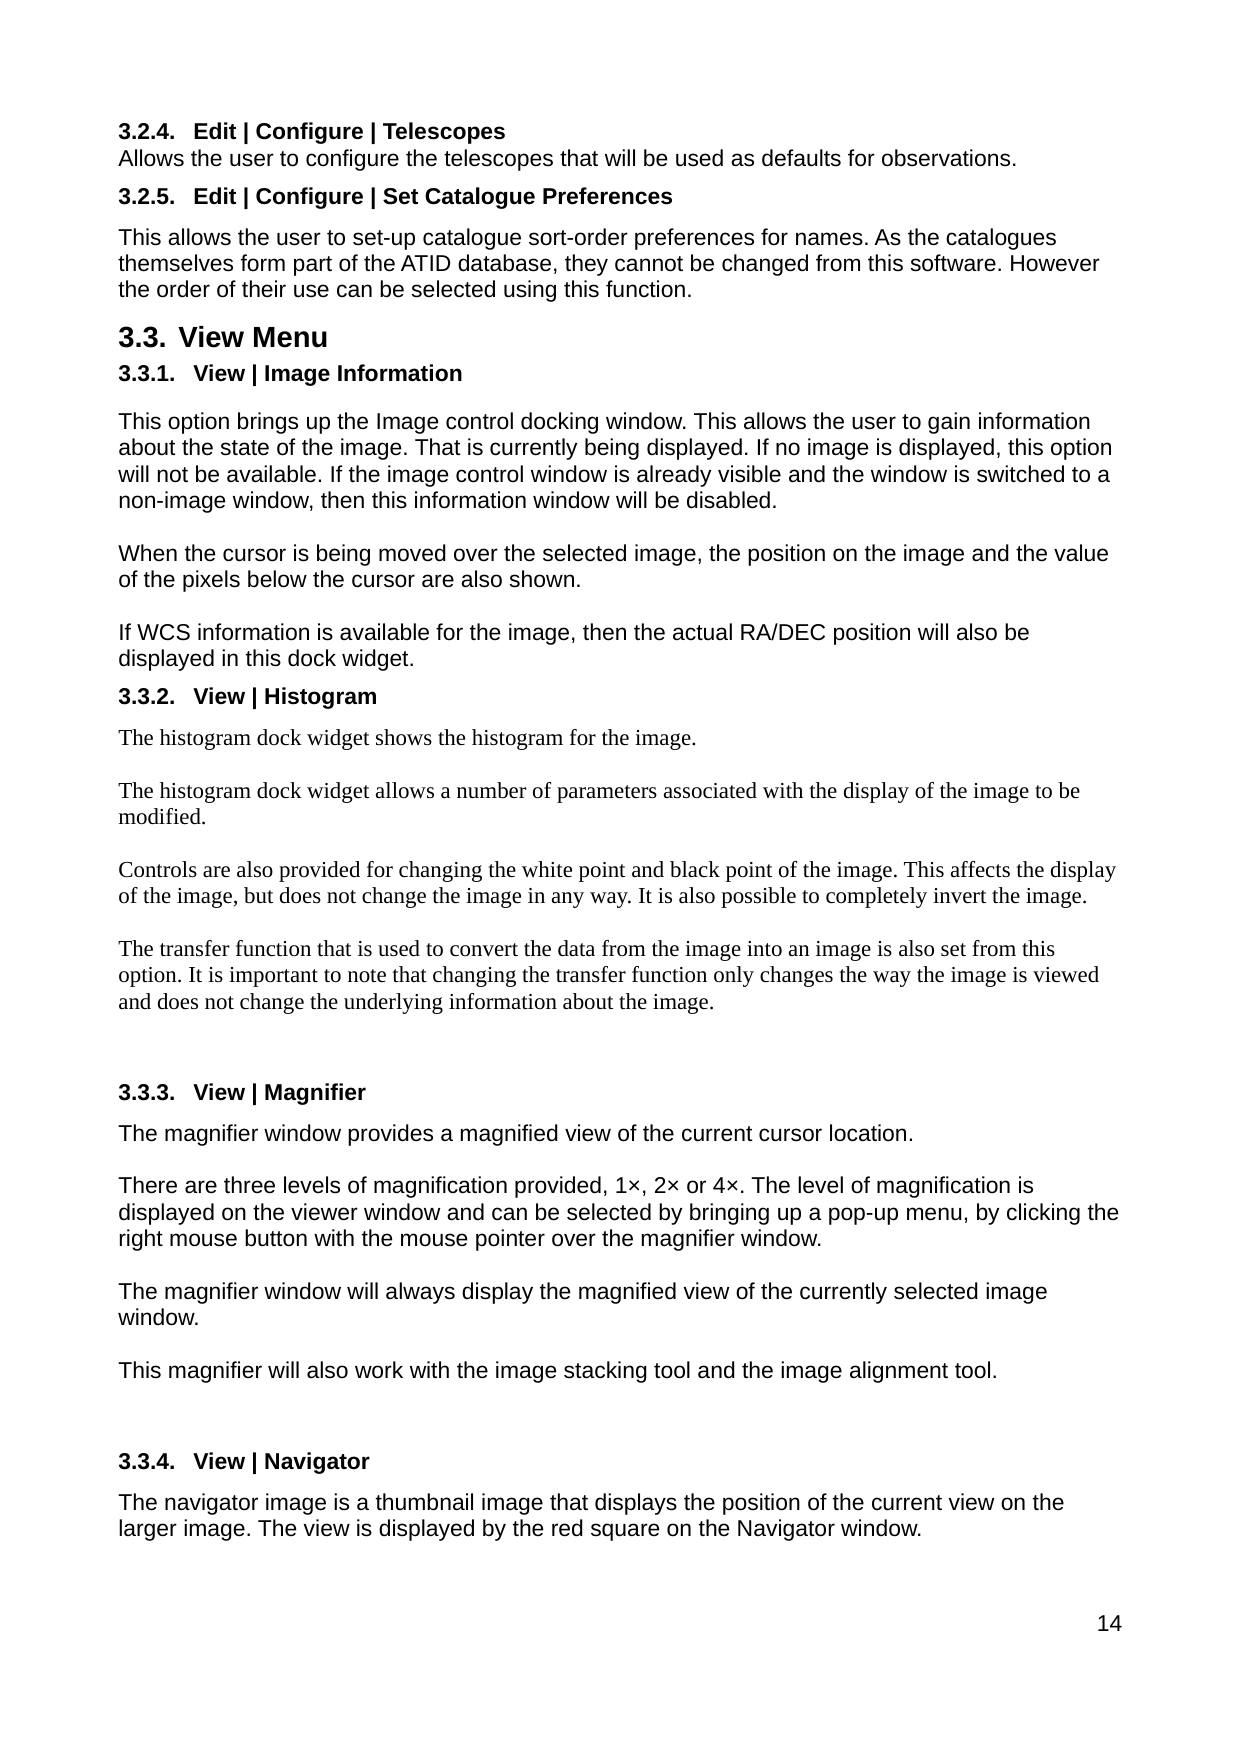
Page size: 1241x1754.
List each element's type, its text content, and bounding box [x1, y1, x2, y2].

subtitle View | Image Information [118, 360, 1122, 386]
text This option brings up the Image control docking window. This allows the user to gain information about the state of the image. That is currently being displayed. If no image is displayed, this option will not be available. If the image control window is already visible and the window is switched to a non-image window, then this information window will be disabled. [118, 386, 1122, 513]
text Controls are also provided for changing the white point and black point of the image. This affects the display of the image, but does not change the image in any way. It is also possible to completely invert the image. [118, 842, 1122, 909]
subtitle Edit | Configure | Set Catalogue Preferences [118, 183, 1122, 209]
text There are three levels of magnification provided, 1×, 2× or 4×. The level of magnification is displayed on the viewer window and can be selected by bringing up a pop-up menu, by clicking the right mouse button with the mouse pointer over the magnifier window. [118, 1158, 1122, 1251]
subtitle View Menu [118, 320, 1122, 354]
text The transfer function that is used to convert the data from the image into an image is also set from this option. It is important to note that changing the transfer function only changes the way the image is viewed and does not change the underlying information about the image. [118, 921, 1122, 1014]
text This allows the user to set-up catalogue sort-order preferences for names. As the catalogues themselves form part of the ATID database, they cannot be changed from this software. However the order of their use can be selected using this function. [118, 209, 1122, 303]
subtitle Edit | Configure | Telescopes [118, 118, 1122, 144]
text When the cursor is being moved over the selected image, the position on the image and the value of the pixels below the cursor are also shown. [118, 525, 1122, 592]
text The navigator image is a thumbnail image that displays the position of the current view on the larger image. The view is displayed by the red square on the Navigator window. [118, 1474, 1122, 1541]
text The histogram dock widget allows a number of parameters associated with the display of the image to be modified. [118, 762, 1122, 830]
text The magnifier window provides a magnified view of the current cursor location. [118, 1105, 1122, 1146]
subtitle View | Magnifier [118, 1079, 1122, 1105]
text This magnifier will also work with the image stacking tool and the image alignment tool. [118, 1342, 1122, 1383]
subtitle View | Histogram [118, 683, 1122, 710]
text Allows the user to configure the telescopes that will be used as defaults for observations. [118, 144, 1122, 171]
text If WCS information is available for the image, then the actual RA/DEC position will also be displayed in this dock widget. [118, 604, 1122, 672]
text The histogram dock widget shows the histogram for the image. [118, 710, 1122, 751]
subtitle View | Navigator [118, 1448, 1122, 1474]
text The magnifier window will always display the magnified view of the currently selected image window. [118, 1263, 1122, 1330]
